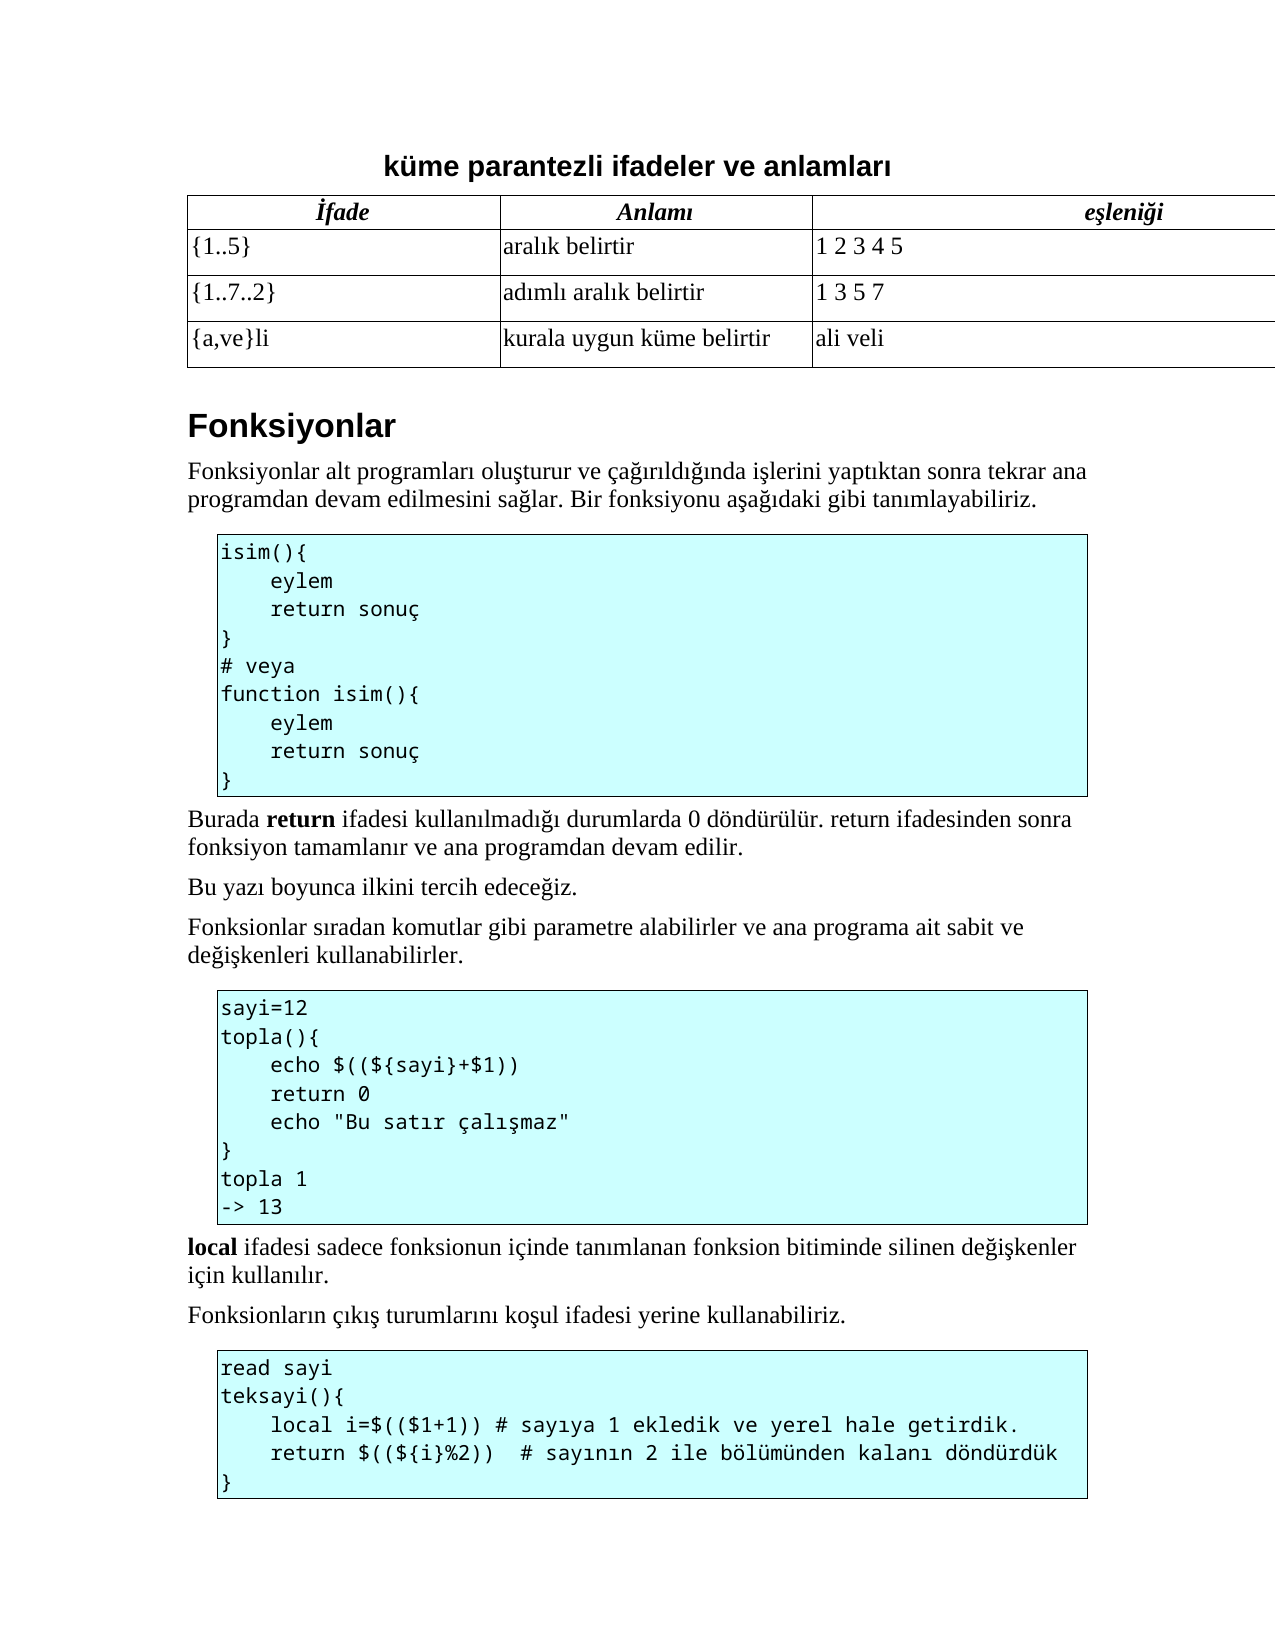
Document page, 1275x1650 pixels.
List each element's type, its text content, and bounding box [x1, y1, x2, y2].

table_cell 1 2 3 4 5 [813, 230, 1275, 275]
text Bu yazı boyunca ilkini tercih edeceğiz. [187, 873, 1087, 901]
text Fonksiyonlar alt programları oluşturur ve çağırıldığında işlerini yaptıktan sonra tekrar ana programdan devam edilmesini sağlar. Bir fonksiyonu aşağıdaki gibi tanımlayabiliriz. [187, 457, 1087, 513]
title küme parantezli ifadeler ve anlamları [187, 150, 1087, 183]
text read sayi teksayi(){ local i=$(($1+1)) # sayıya 1 ekledik ve yerel hale getirdik. return $((${i}%2)) # sayının 2 ile bölümünden kalanı döndürdük } [218, 1351, 1087, 1498]
table_cell 1 3 5 7 [813, 276, 1275, 321]
table_cell adımlı aralık belirtir [501, 276, 812, 321]
text isim(){ eylem return sonuç } # veya function isim(){ eylem return sonuç } [218, 535, 1087, 796]
subtitle Fonksiyonlar [187, 407, 1087, 445]
table_cell {a,ve}li [188, 322, 500, 367]
text Fonksionlar sıradan komutlar gibi parametre alabilirler ve ana programa ait sabit ve değişkenleri kullanabilirler. [187, 913, 1087, 969]
text local ifadesi sadece fonksionun içinde tanımlanan fonksion bitiminde silinen değişkenler için kullanılır. [187, 1233, 1087, 1288]
table_cell {1..7..2} [188, 276, 500, 321]
text Burada return ifadesi kullanılmadığı durumlarda 0 döndürülür. return ifadesinden sonra fonksiyon tamamlanır ve ana programdan devam edilir. [187, 805, 1087, 861]
text sayi=12 topla(){ echo $((${sayi}+$1)) return 0 echo "Bu satır çalışmaz" } topla 1 -> 13 [218, 991, 1087, 1224]
table_header İfade [188, 196, 500, 229]
table_cell kurala uygun küme belirtir [501, 322, 812, 367]
table_header Anlamı [501, 196, 812, 229]
table_cell ali veli [813, 322, 1275, 367]
table_cell {1..5} [188, 230, 500, 275]
table_header eşleniği [813, 196, 1275, 229]
table_cell aralık belirtir [501, 230, 812, 275]
text Fonksionların çıkış turumlarını koşul ifadesi yerine kullanabiliriz. [187, 1301, 1087, 1329]
